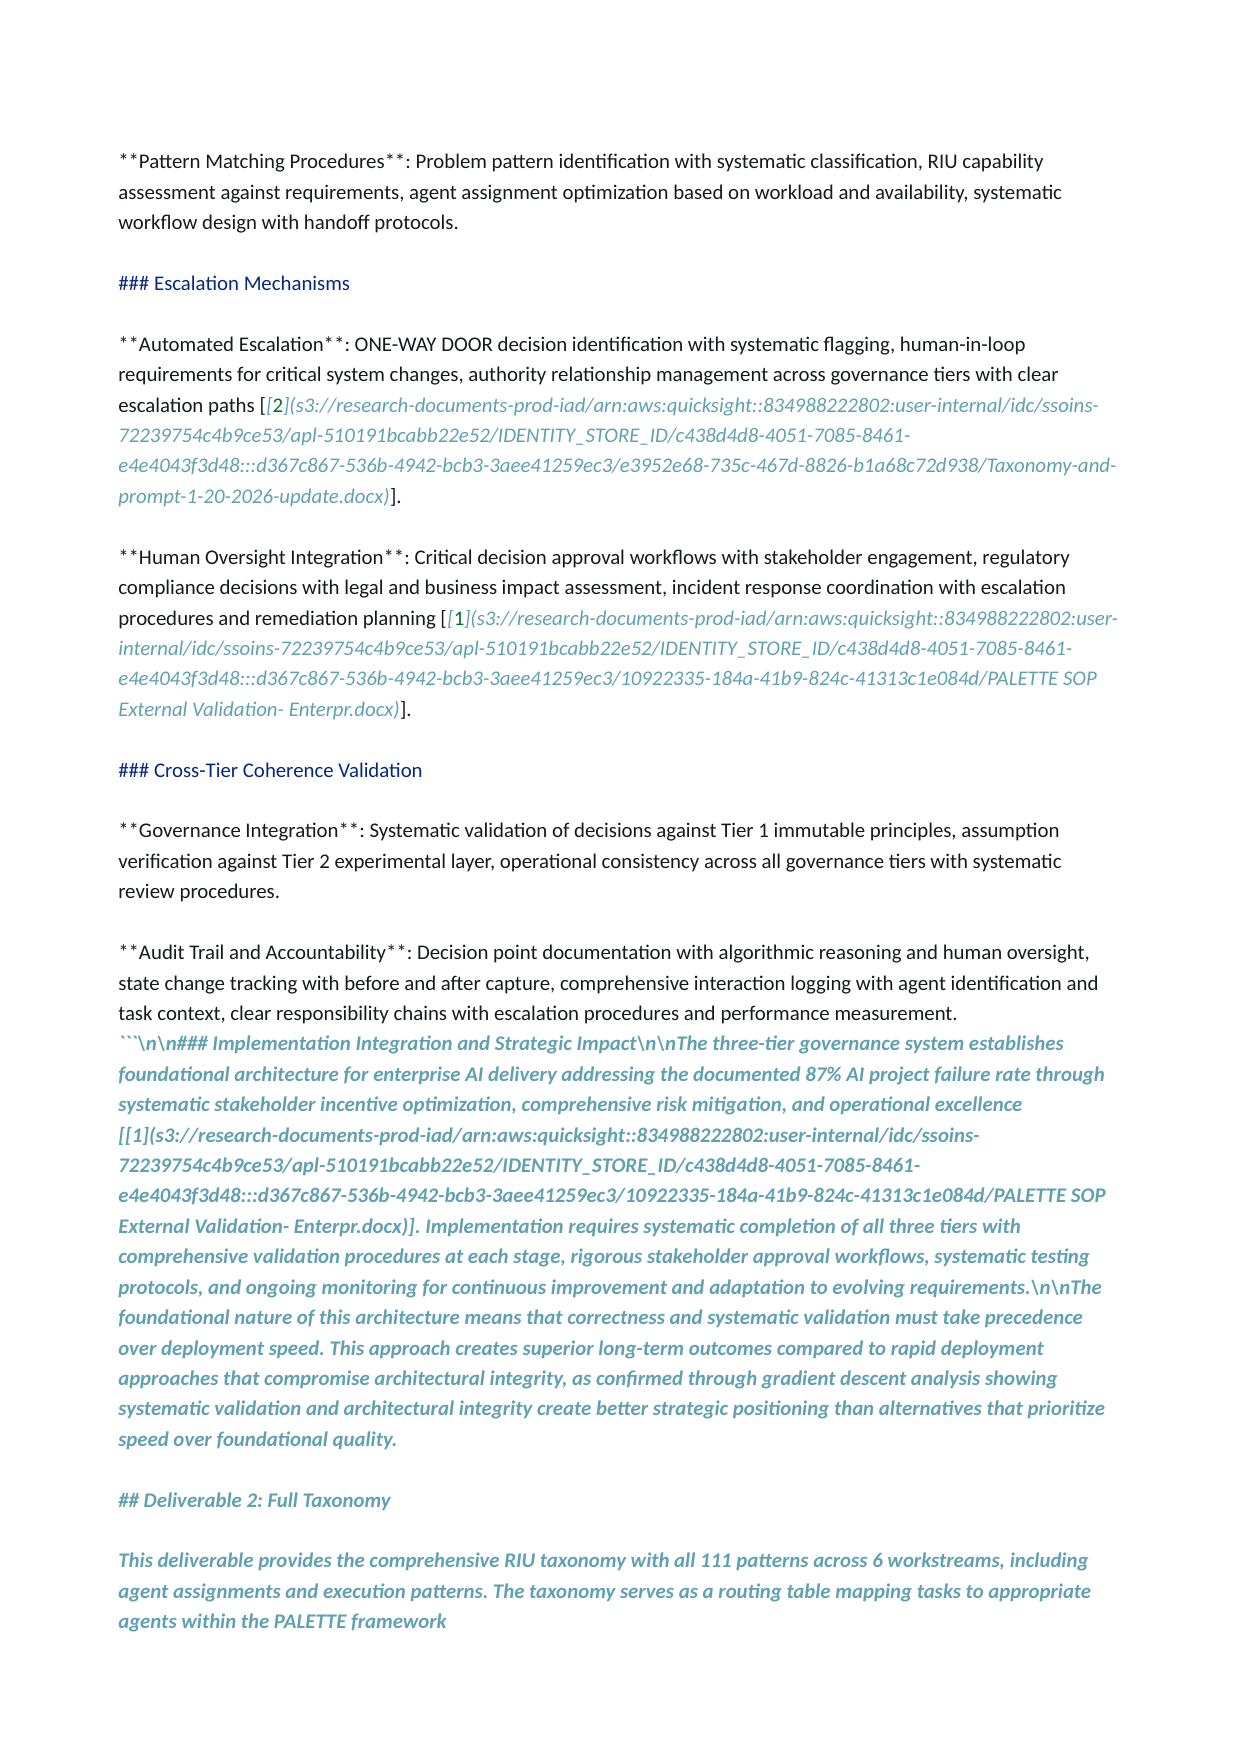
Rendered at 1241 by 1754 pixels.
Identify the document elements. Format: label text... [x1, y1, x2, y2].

text **Pattern Matching Procedures**: Problem pattern identification with systematic classification, RIU capability assessment against requirements, agent assignment optimization based on workload and availability, systematic workflow design with handoff protocols. ### Escalation Mechanisms **Automated Escalation**: ONE-WAY DOOR decision identification with systematic flagging, human-in-loop requirements for critical system changes, authority relationship management across governance tiers with clear escalation paths [[2](s3://research-documents-prod-iad/arn:aws:quicksight::834988222802:user-internal/idc/ssoins-72239754c4b9ce53/apl-510191bcabb22e52/IDENTITY_STORE_ID/c438d4d8-4051-7085-8461-e4e4043f3d48:::d367c867-536b-4942-bcb3-3aee41259ec3/e3952e68-735c-467d-8826-b1a68c72d938/Taxonomy-and-prompt-1-20-2026-update.docx)]. **Human Oversight Integration**: Critical decision approval workflows with stakeholder engagement, regulatory compliance decisions with legal and business impact assessment, incident response coordination with escalation procedures and remediation planning [[1](s3://research-documents-prod-iad/arn:aws:quicksight::834988222802:user-internal/idc/ssoins-72239754c4b9ce53/apl-510191bcabb22e52/IDENTITY_STORE_ID/c438d4d8-4051-7085-8461-e4e4043f3d48:::d367c867-536b-4942-bcb3-3aee41259ec3/10922335-184a-41b9-824c-41313c1e084d/PALETTE SOP External Validation- Enterpr.docx)]. ### Cross-Tier Coherence Validation **Governance Integration**: Systematic validation of decisions against Tier 1 immutable principles, assumption verification against Tier 2 experimental layer, operational consistency across all governance tiers with systematic review procedures. **Audit Trail and Accountability**: Decision point documentation with algorithmic reasoning and human oversight, state change tracking with before and after capture, comprehensive interaction logging with agent identification and task context, clear responsibility chains with escalation procedures and performance measurement. ```\n\n### Implementation Integration and Strategic Impact\n\nThe three-tier governance system establishes foundational architecture for enterprise AI delivery addressing the documented 87% AI project failure rate through systematic stakeholder incentive optimization, comprehensive risk mitigation, and operational excellence [[1](s3://research-documents-prod-iad/arn:aws:quicksight::834988222802:user-internal/idc/ssoins-72239754c4b9ce53/apl-510191bcabb22e52/IDENTITY_STORE_ID/c438d4d8-4051-7085-8461-e4e4043f3d48:::d367c867-536b-4942-bcb3-3aee41259ec3/10922335-184a-41b9-824c-41313c1e084d/PALETTE SOP External Validation- Enterpr.docx)]. Implementation requires systematic completion of all three tiers with comprehensive validation procedures at each stage, rigorous stakeholder approval workflows, systematic testing protocols, and ongoing monitoring for continuous improvement and adaptation to evolving requirements.\n\nThe foundational nature of this architecture means that correctness and systematic validation must take precedence over deployment speed. This approach creates superior long-term outcomes compared to rapid deployment approaches that compromise architectural integrity, as confirmed through gradient descent analysis showing systematic validation and architectural integrity create better strategic positioning than alternatives that prioritize speed over foundational quality. ## Deliverable 2: Full Taxonomy This deliverable provides the comprehensive RIU taxonomy with all 111 patterns across 6 workstreams, including agent assignments and execution patterns. The taxonomy serves as a routing table mapping tasks to appropriate agents within the PALETTE framework [118, 118, 1122, 1634]
